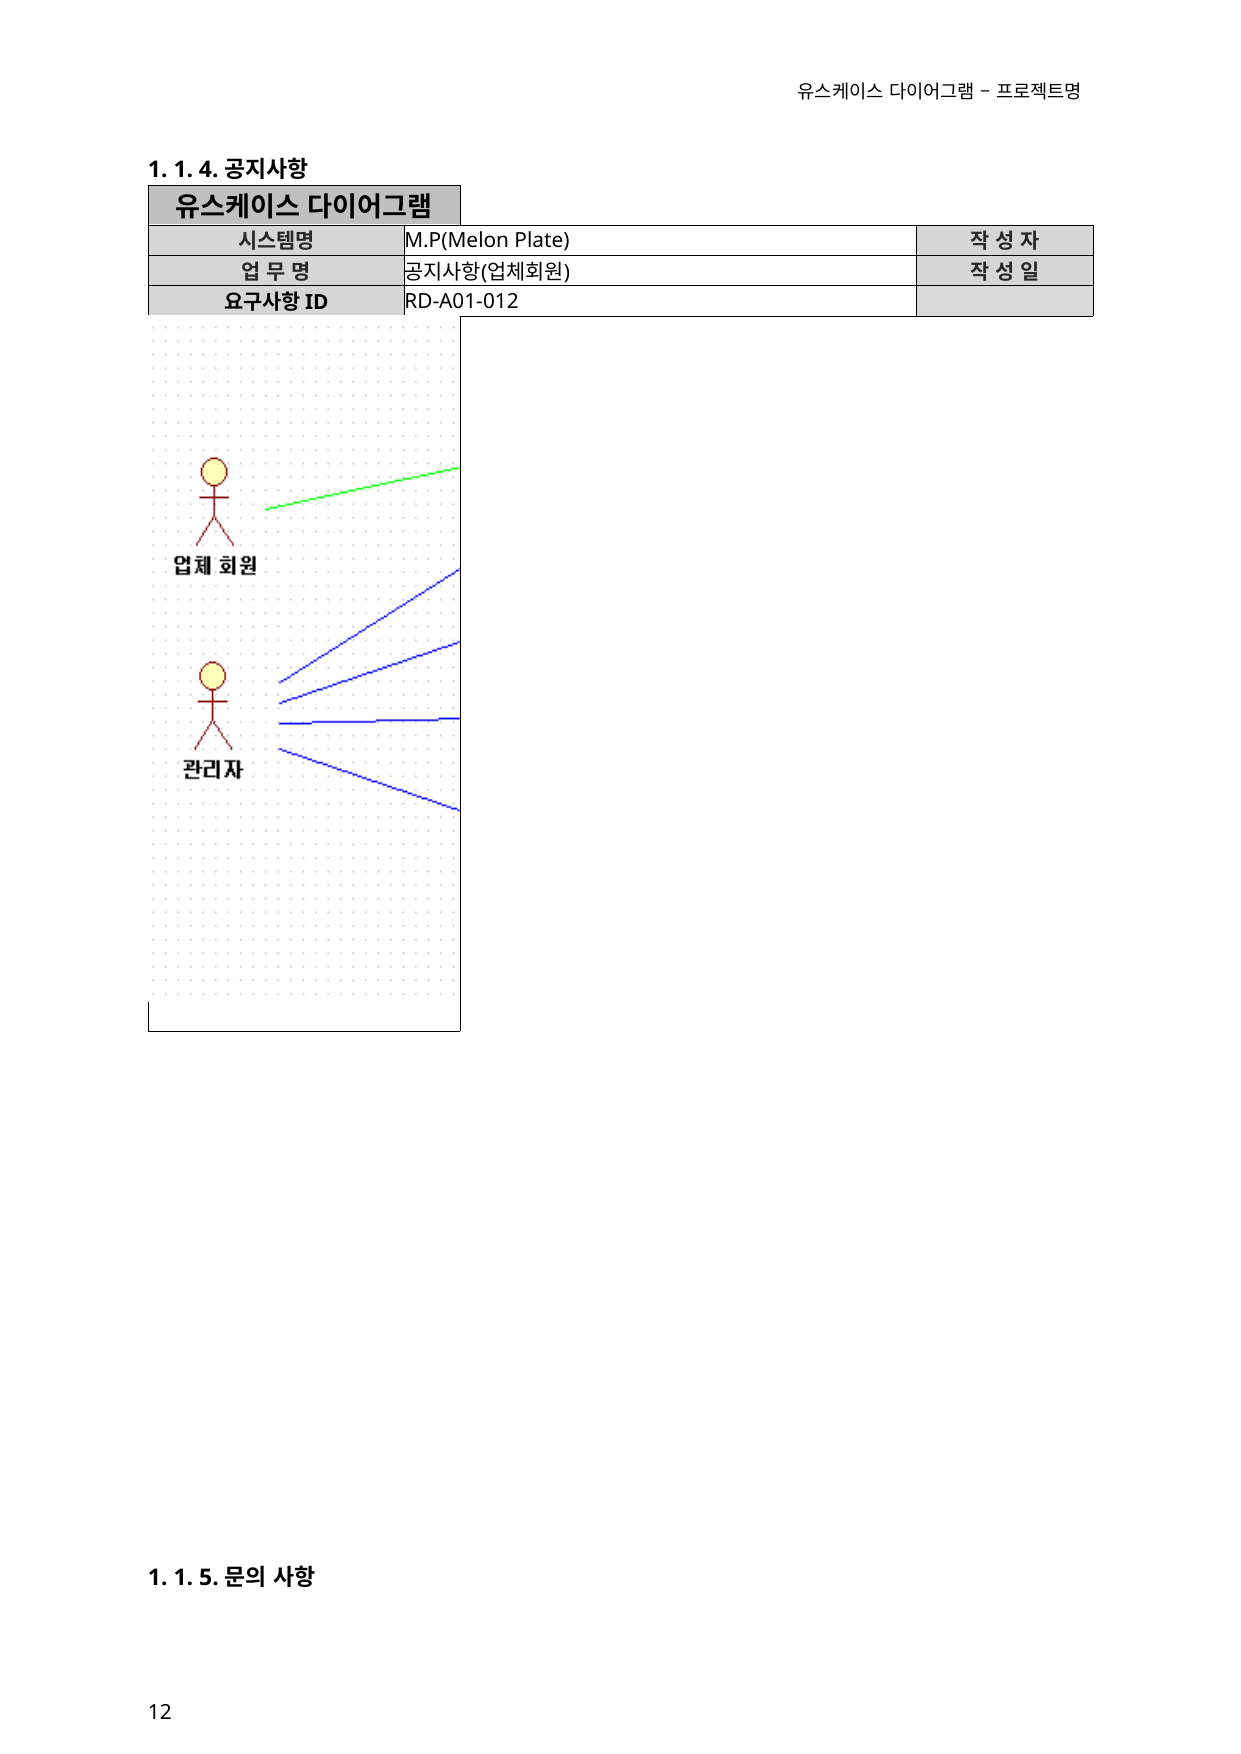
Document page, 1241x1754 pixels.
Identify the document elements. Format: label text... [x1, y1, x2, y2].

table_cell 공지사항(업체회원) [405, 256, 916, 285]
title 1. 1. 4. 공지사항 [148, 148, 1092, 185]
table_header [461, 185, 1093, 224]
table_cell [461, 317, 1093, 1031]
table_cell 작 성 자 [917, 226, 1093, 255]
table_cell 시스템명 [149, 226, 404, 255]
picture [148, 315, 460, 1002]
table_cell 작 성 일 [917, 256, 1093, 285]
table_header 유스케이스 다이어그램 [149, 186, 460, 224]
table_cell RD-A01-012 [405, 286, 916, 316]
table_cell 요구사항ID [149, 286, 404, 315]
table_cell M.P(Melon Plate) [405, 226, 916, 255]
table_cell 업 무 명 [149, 256, 404, 285]
table_cell [917, 286, 1093, 316]
table_cell [149, 1002, 460, 1031]
title 1. 1. 5. 문의 사항 [148, 1556, 1092, 1593]
